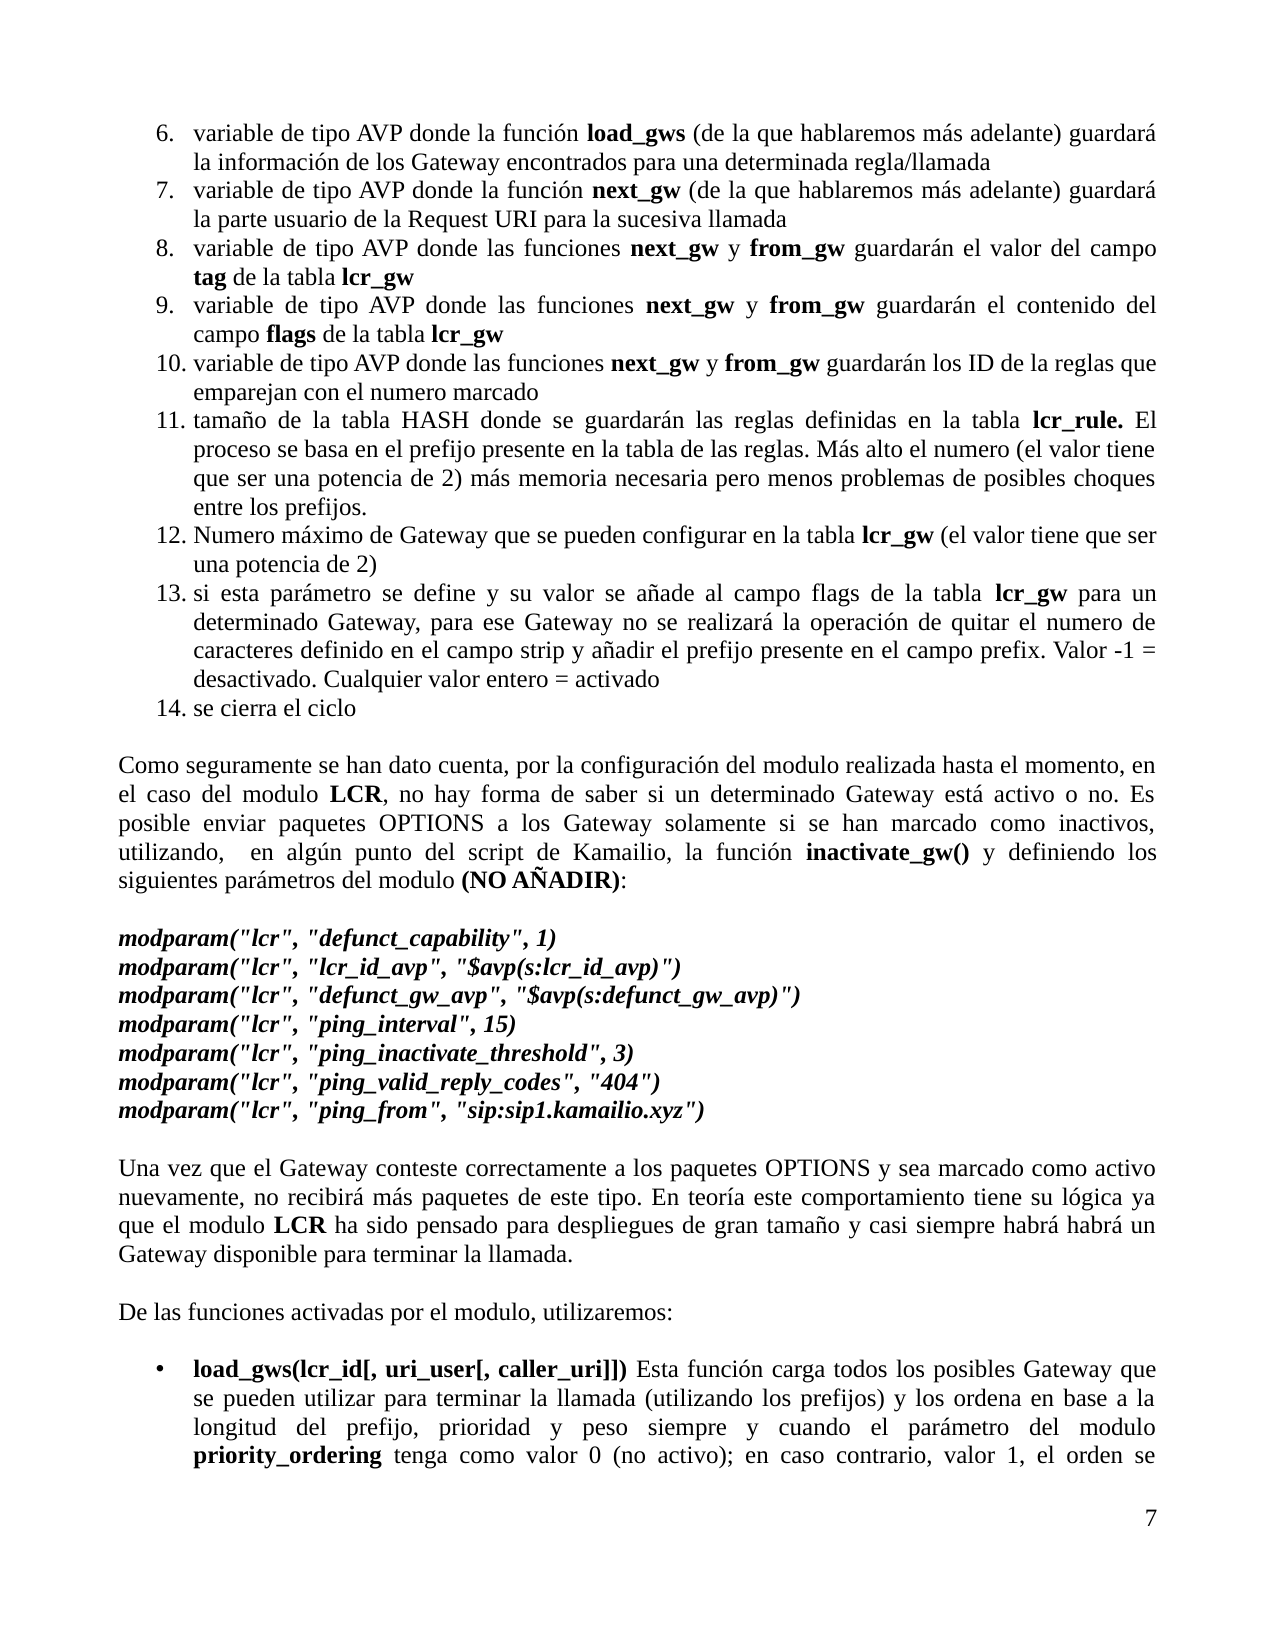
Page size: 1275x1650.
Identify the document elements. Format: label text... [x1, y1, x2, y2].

list tamaño de la tabla HASH donde se guardarán las reglas definidas en la tabla lcr_rule. El proceso se basa en el prefijo presente en la tabla de las reglas. Más alto el numero (el valor tiene que ser una potencia de 2) más memoria necesaria pero menos problemas de posibles choques entre los prefijos. [156, 406, 1157, 521]
text modparam("lcr", "ping_interval", 15) [118, 1009, 1157, 1038]
text modparam("lcr", "ping_from", "sip:sip1.kamailio.xyz") [118, 1096, 1157, 1124]
list Numero máximo de Gateway que se pueden configurar en la tabla lcr_gw (el valor tiene que ser una potencia de 2) [156, 521, 1157, 578]
list variable de tipo AVP donde las funciones next_gw y from_gw guardarán el contenido del campo flags de la tabla lcr_gw [156, 291, 1157, 348]
list variable de tipo AVP donde la función load_gws (de la que hablaremos más adelante) guardará la información de los Gateway encontrados para una determinada regla/llamada [156, 118, 1157, 176]
text Como seguramente se han dato cuenta, por la configuración del modulo realizada hasta el momento, en el caso del modulo LCR, no hay forma de saber si un determinado Gateway está activo o no. Es posible enviar paquetes OPTIONS a los Gateway solamente si se han marcado como inactivos, utilizando, en algún punto del script de Kamailio, la función inactivate_gw() y definiendo los siguientes parámetros del modulo (NO AÑADIR): [118, 751, 1157, 894]
text De las funciones activadas por el modulo, utilizaremos: [118, 1297, 1157, 1326]
list variable de tipo AVP donde las funciones next_gw y from_gw guardarán el valor del campo tag de la tabla lcr_gw [156, 233, 1157, 291]
list load_gws(lcr_id[, uri_user[, caller_uri]]) Esta función carga todos los posibles Gateway que se pueden utilizar para terminar la llamada (utilizando los prefijos) y los ordena en base a la longitud del prefijo, prioridad y peso siempre y cuando el parámetro del modulo priority_ordering tenga como valor 0 (no activo); en caso contrario, valor 1, el orden se [156, 1354, 1157, 1469]
text Una vez que el Gateway conteste correctamente a los paquetes OPTIONS y sea marcado como activo nuevamente, no recibirá más paquetes de este tipo. En teoría este comportamiento tiene su lógica ya que el modulo LCR ha sido pensado para despliegues de gran tamaño y casi siempre habrá habrá un Gateway disponible para terminar la llamada. [118, 1153, 1157, 1268]
text modparam("lcr", "ping_valid_reply_codes", "404") [118, 1067, 1157, 1096]
list variable de tipo AVP donde la función next_gw (de la que hablaremos más adelante) guardará la parte usuario de la Request URI para la sucesiva llamada [156, 176, 1157, 233]
list variable de tipo AVP donde las funciones next_gw y from_gw guardarán los ID de la reglas que emparejan con el numero marcado [156, 348, 1157, 406]
text modparam("lcr", "defunct_gw_avp", "$avp(s:defunct_gw_avp)") [118, 981, 1157, 1009]
list si esta parámetro se define y su valor se añade al campo flags de la tabla lcr_gw para un determinado Gateway, para ese Gateway no se realizará la operación de quitar el numero de caracteres definido en el campo strip y añadir el prefijo presente en el campo prefix. Valor -1 = desactivado. Cualquier valor entero = activado [156, 578, 1157, 693]
text modparam("lcr", "ping_inactivate_threshold", 3) [118, 1038, 1157, 1067]
text modparam("lcr", "lcr_id_avp", "$avp(s:lcr_id_avp)") [118, 952, 1157, 981]
text modparam("lcr", "defunct_capability", 1) [118, 923, 1157, 952]
list se cierra el ciclo [156, 693, 1157, 722]
